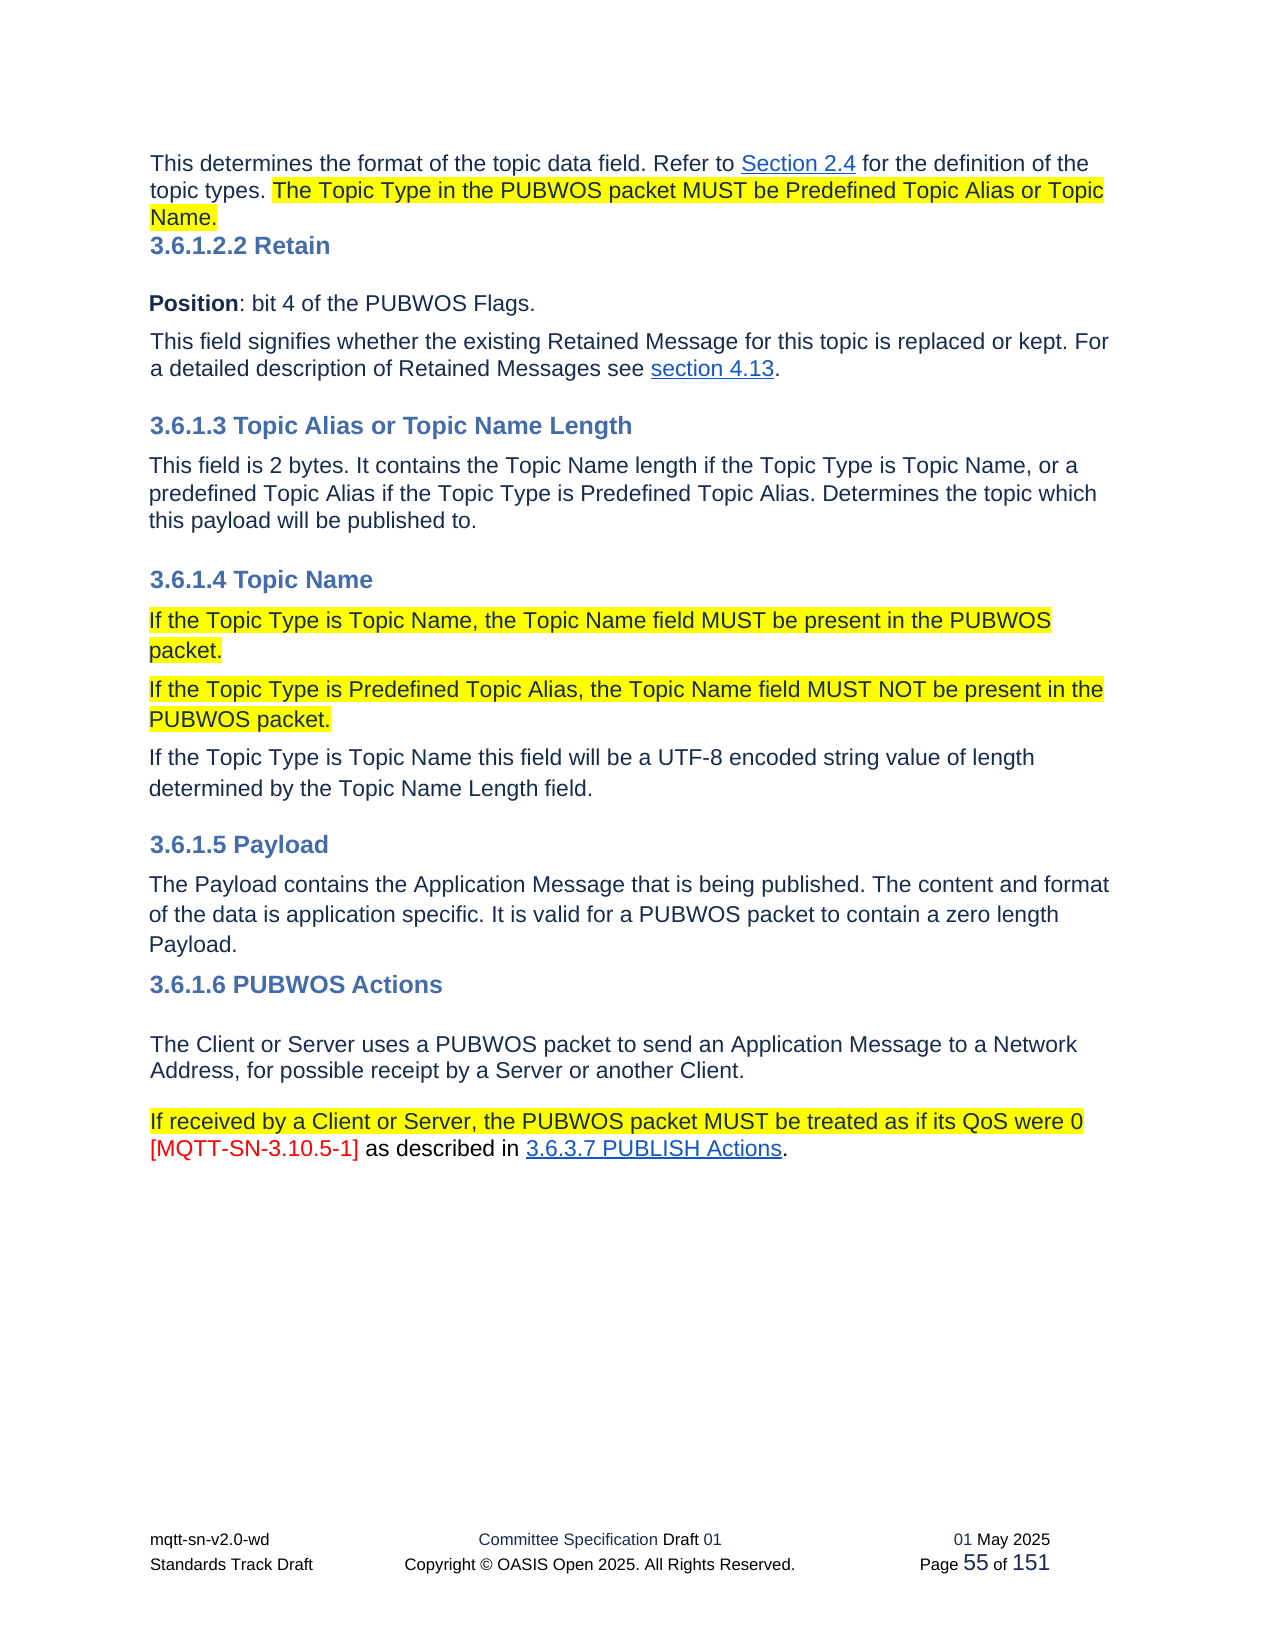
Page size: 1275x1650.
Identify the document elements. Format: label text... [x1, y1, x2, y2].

text If the Topic Type is Predefined Topic Alias, the Topic Name field MUST NOT be present in the PUBWOS packet. [148, 676, 1124, 732]
text This field is 2 bytes. It contains the Topic Name length if the Topic Type is Topic Name, or a predefined Topic Alias if the Topic Type is Predefined Topic Alias. Determines the topic which this payload will be published to. [148, 452, 1124, 533]
text This determines the format of the topic data field. Refer to Section 2.4 for the definition of the topic types. The Topic Type in the PUBWOS packet MUST be Predefined Topic Alias or Topic Name. [150, 150, 1124, 231]
text If the Topic Type is Topic Name this field will be a UTF-8 encoded string value of length determined by the Topic Name Length field. [148, 744, 1124, 801]
text This field signifies whether the existing Retained Message for this topic is replaced or kept. For a detailed description of Retained Messages see section 4.13. [150, 328, 1124, 381]
subtitle 3.6.1.4 Topic Name [150, 566, 1124, 594]
text The Payload contains the Application Message that is being published. The content and format of the data is application specific. It is valid for a PUBWOS packet to contain a zero length Payload. [148, 871, 1124, 958]
text Position: bit 4 of the PUBWOS Flags. [148, 290, 1124, 316]
subtitle 3.6.1.5 Payload [150, 830, 1124, 858]
text If the Topic Type is Topic Name, the Topic Name field MUST be present in the PUBWOS packet. [148, 607, 1124, 663]
subtitle 3.6.1.3 Topic Alias or Topic Name Length [150, 411, 1124, 440]
text If received by a Client or Server, the PUBWOS packet MUST be treated as if its QoS were 0 [MQTT-SN-3.10.5-1] as described in 3.6.3.7 PUBLISH Actions. [150, 1108, 1125, 1161]
text The Client or Server uses a PUBWOS packet to send an Application Message to a Network Address, for possible receipt by a Server or another Client. [150, 1031, 1125, 1083]
subtitle 3.6.1.2.2 Retain [150, 231, 1124, 260]
subtitle 3.6.1.6 PUBWOS Actions [149, 970, 1124, 999]
